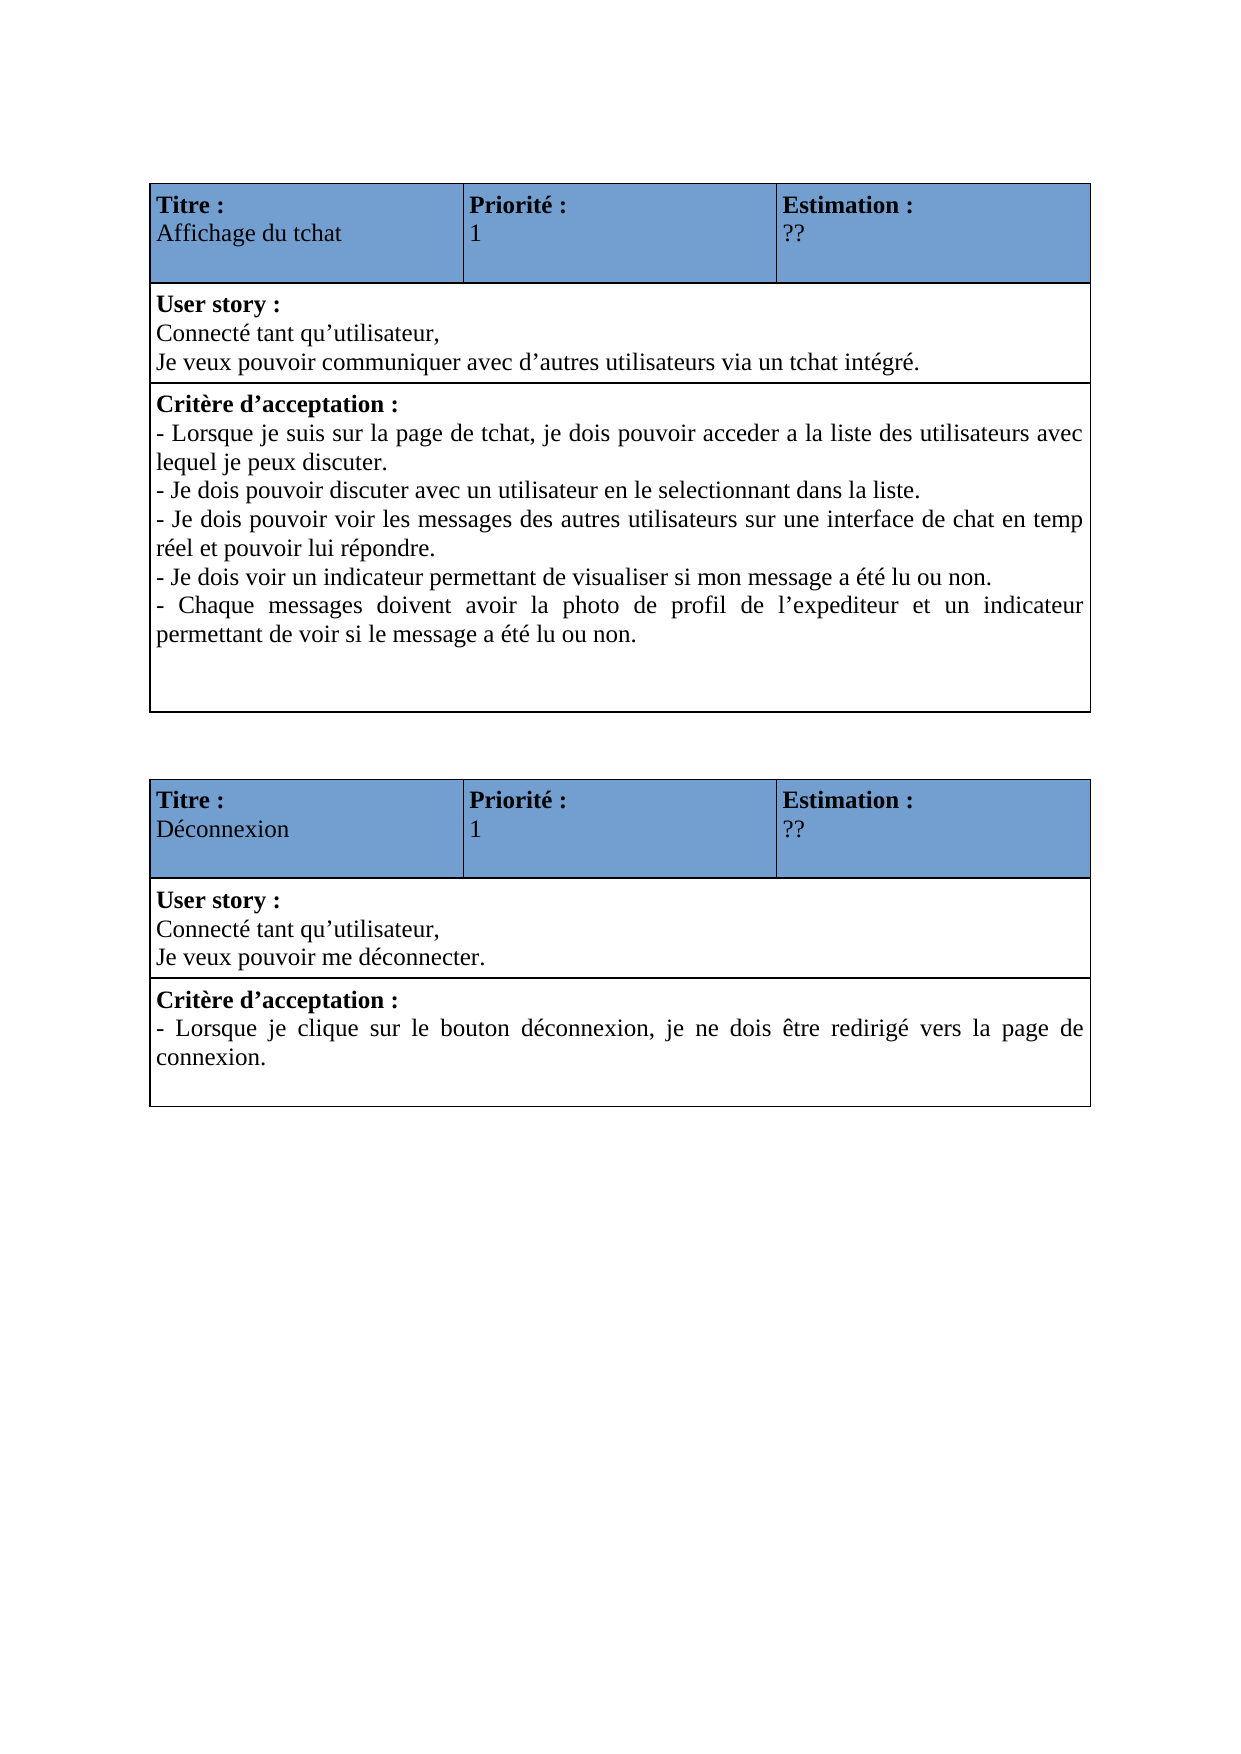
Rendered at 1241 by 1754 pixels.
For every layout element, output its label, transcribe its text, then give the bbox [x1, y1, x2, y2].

table_header Priorité : 1 [464, 184, 776, 282]
table_header Estimation : ?? [777, 780, 1090, 877]
table_header Priorité : 1 [464, 780, 776, 877]
table_header Critère d’acceptation : - Lorsque je suis sur la page de tchat, je dois pouvoir acceder a la liste des utilisateurs avec lequel je peux discuter. - Je dois pouvoir discuter avec un utilisateur en le selectionnant dans la liste. - Je dois pouvoir voir les messages des autres utilisateurs sur une interface de chat en temp réel et pouvoir lui répondre. - Je dois voir un indicateur permettant de visualiser si mon message a été lu ou non. - Chaque messages doivent avoir la photo de profil de l’expediteur et un indicateur permettant de voir si le message a été lu ou non. [151, 384, 1090, 711]
table_header Titre : Déconnexion [151, 780, 463, 877]
table_header Estimation : ?? [777, 184, 1090, 282]
table_header Titre : Affichage du tchat [151, 184, 463, 282]
table_header User story : Connecté tant qu’utilisateur, Je veux pouvoir me déconnecter. [151, 879, 1090, 977]
table_header Critère d’acceptation : - Lorsque je clique sur le bouton déconnexion, je ne dois être redirigé vers la page de connexion. [151, 979, 1090, 1106]
table_header User story : Connecté tant qu’utilisateur, Je veux pouvoir communiquer avec d’autres utilisateurs via un tchat intégré. [151, 284, 1090, 382]
